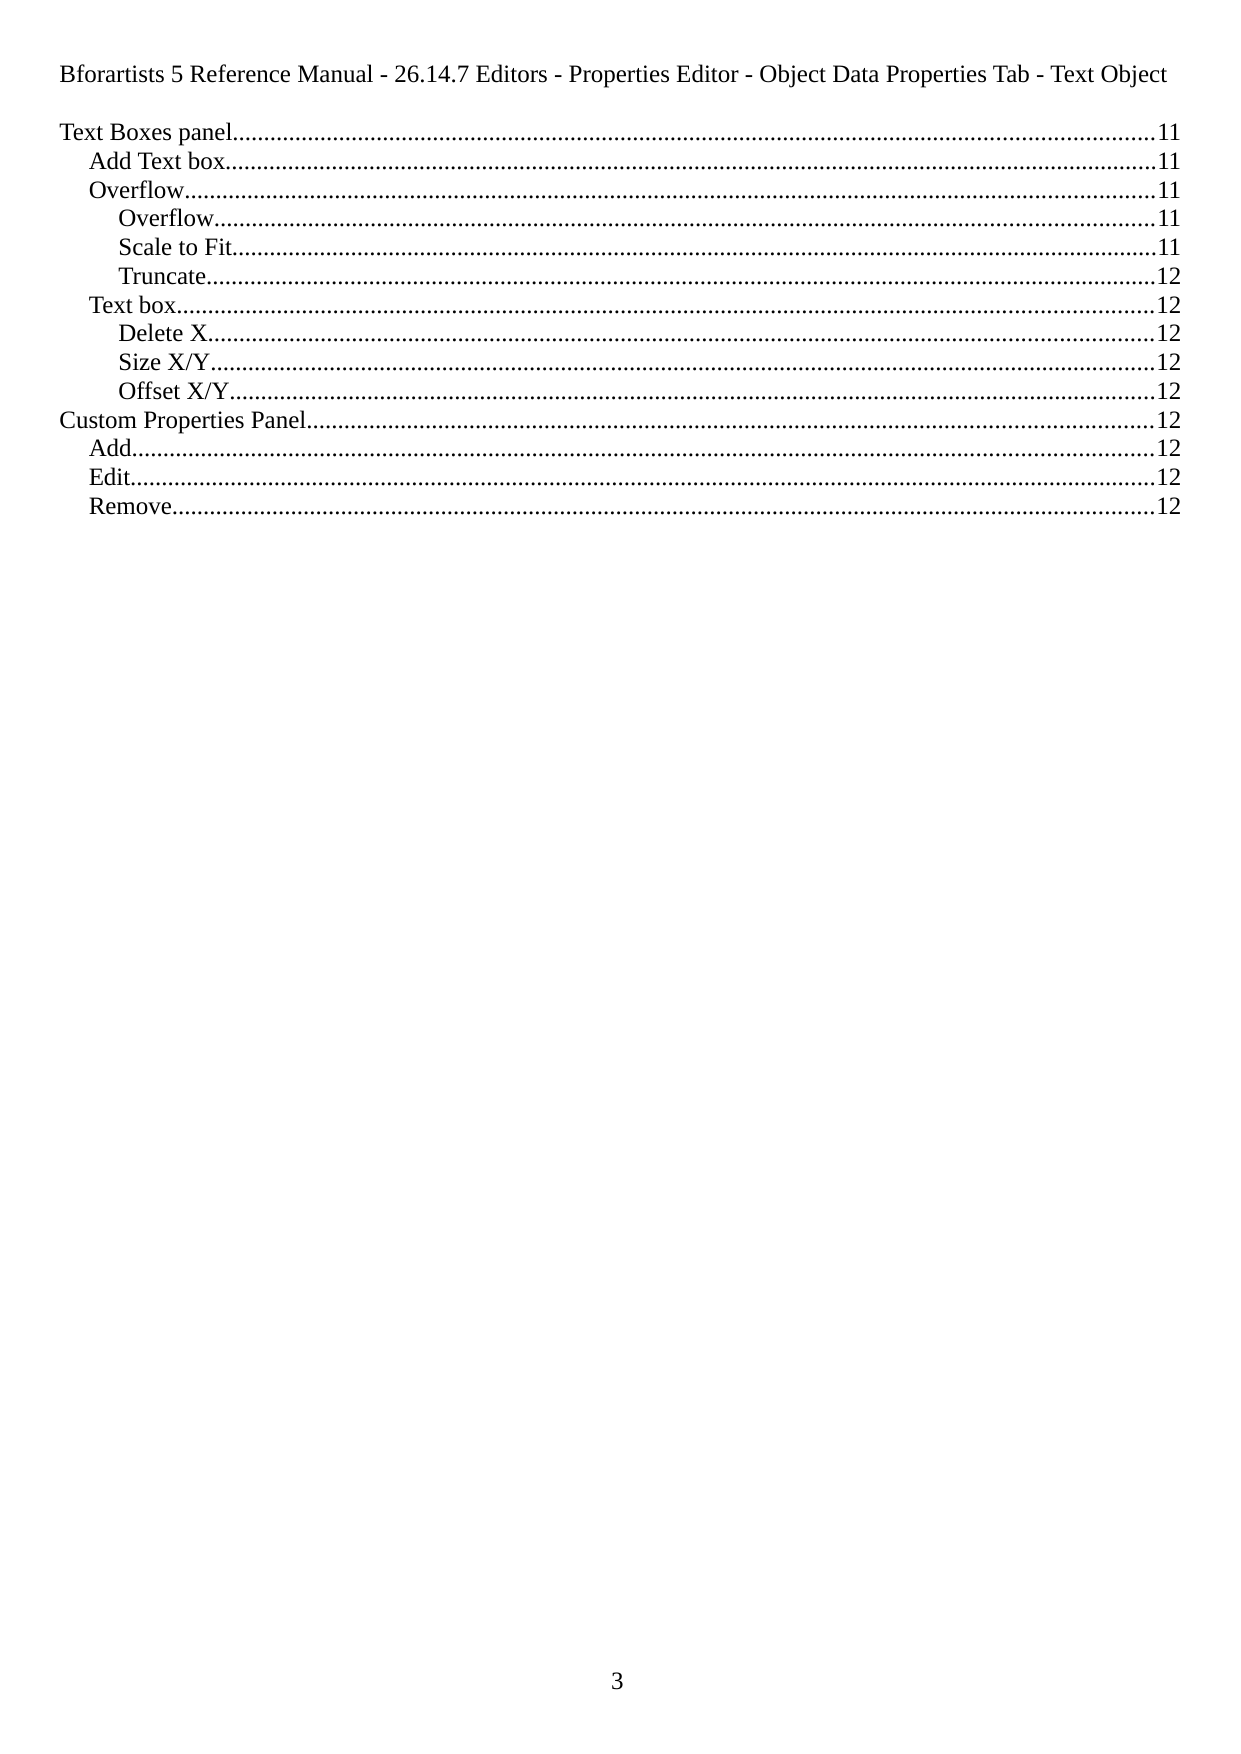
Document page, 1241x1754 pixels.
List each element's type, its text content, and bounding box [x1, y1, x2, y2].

text Overflow 11 [88, 175, 1181, 203]
text Overflow 11 [118, 203, 1181, 232]
text Custom Properties Panel 12 [59, 405, 1181, 433]
text Text Boxes panel 11 [59, 117, 1181, 146]
text Add 12 [88, 433, 1181, 462]
text Remove 12 [88, 491, 1181, 520]
text Delete X 12 [118, 318, 1181, 347]
text Truncate 12 [118, 261, 1181, 290]
text Offset X/Y 12 [118, 376, 1181, 405]
text Scale to Fit 11 [118, 232, 1181, 261]
text Add Text box 11 [88, 146, 1181, 175]
text Size X/Y 12 [118, 347, 1181, 376]
text Text box 12 [88, 290, 1181, 318]
text Edit 12 [88, 462, 1181, 491]
